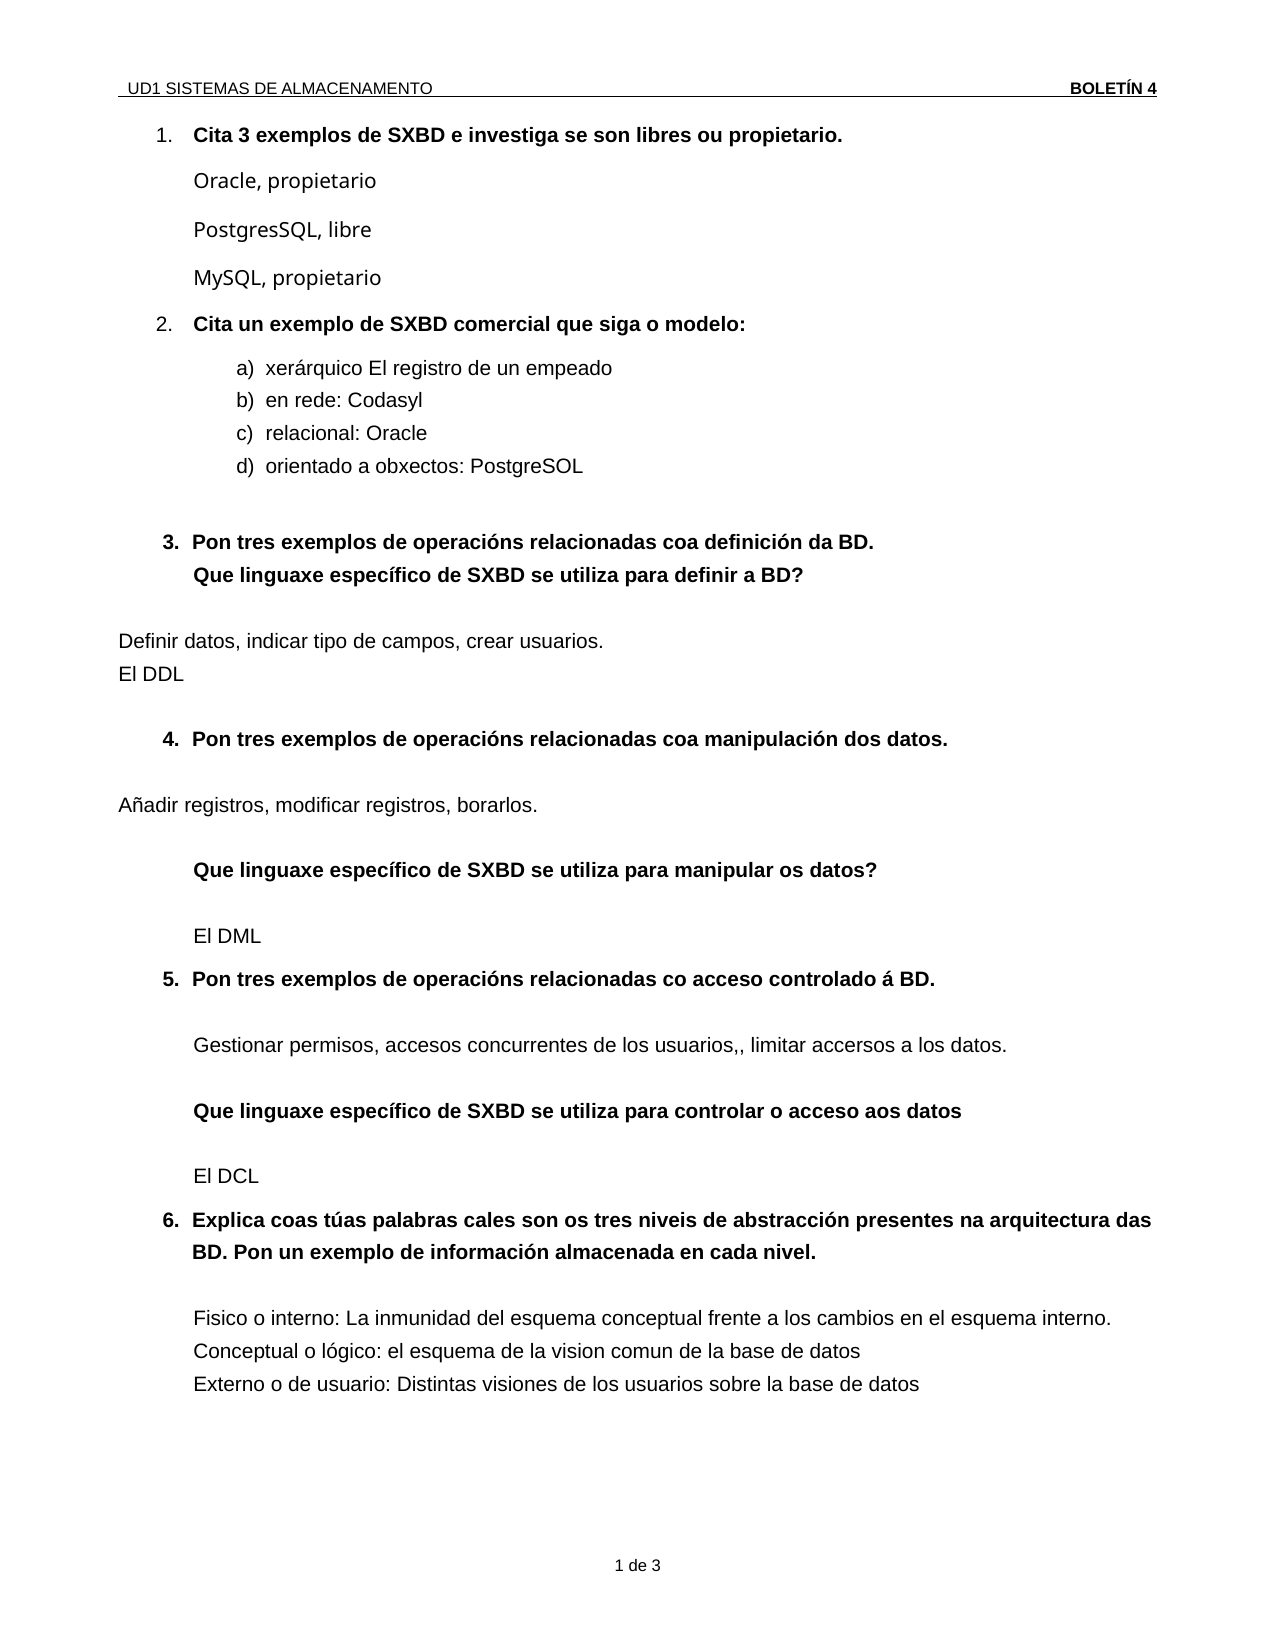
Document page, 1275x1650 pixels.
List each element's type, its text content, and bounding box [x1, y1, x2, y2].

list relacional: Oracle [236, 421, 1176, 445]
text El DDL [118, 661, 1176, 685]
list Cita un exemplo de SXBD comercial que siga o modelo: [156, 312, 1176, 336]
text El DML [118, 924, 1176, 948]
list xerárquico El registro de un empeado [236, 356, 1176, 379]
text Externo o de usuario: Distintas visiones de los usuarios sobre la base de datos [118, 1371, 1176, 1395]
list en rede: Codasyl [236, 388, 1176, 412]
list orientado a obxectos: PostgreSOL [236, 454, 1176, 478]
text Que linguaxe específico de SXBD se utiliza para controlar o acceso aos datos [193, 1098, 1176, 1122]
text PostgresSQL, libre [118, 215, 1176, 243]
text Definir datos, indicar tipo de campos, crear usuarios. [118, 628, 1176, 652]
text Añadir registros, modificar registros, borarlos. [118, 793, 1176, 817]
text Fisico o interno: La inmunidad del esquema conceptual frente a los cambios en el esquema interno. [118, 1306, 1176, 1330]
text Conceptual o lógico: el esquema de la vision comun de la base de datos [118, 1339, 1176, 1363]
text MySQL, propietario [118, 263, 1176, 292]
list Explica coas túas palabras cales son os tres niveis de abstracción presentes na arquitectura das BD. Pon un exemplo de información almacenada en cada nivel. [162, 1207, 1176, 1264]
text Que linguaxe específico de SXBD se utiliza para definir a BD? [193, 563, 1176, 587]
list Pon tres exemplos de operacións relacionadas coa manipulación dos datos. [162, 727, 1176, 751]
list Cita 3 exemplos de SXBD e investiga se son libres ou propietario. [156, 123, 1176, 147]
list Pon tres exemplos de operacións relacionadas co acceso controlado á BD. [162, 967, 1176, 991]
text Gestionar permisos, accesos concurrentes de los usuarios,, limitar accersos a los datos. [118, 1033, 1176, 1057]
list Pon tres exemplos de operacións relacionadas coa definición da BD. [162, 530, 1176, 554]
text Que linguaxe específico de SXBD se utiliza para manipular os datos? [193, 858, 1176, 882]
text Oracle, propietario [118, 166, 1176, 195]
text El DCL [118, 1164, 1176, 1188]
